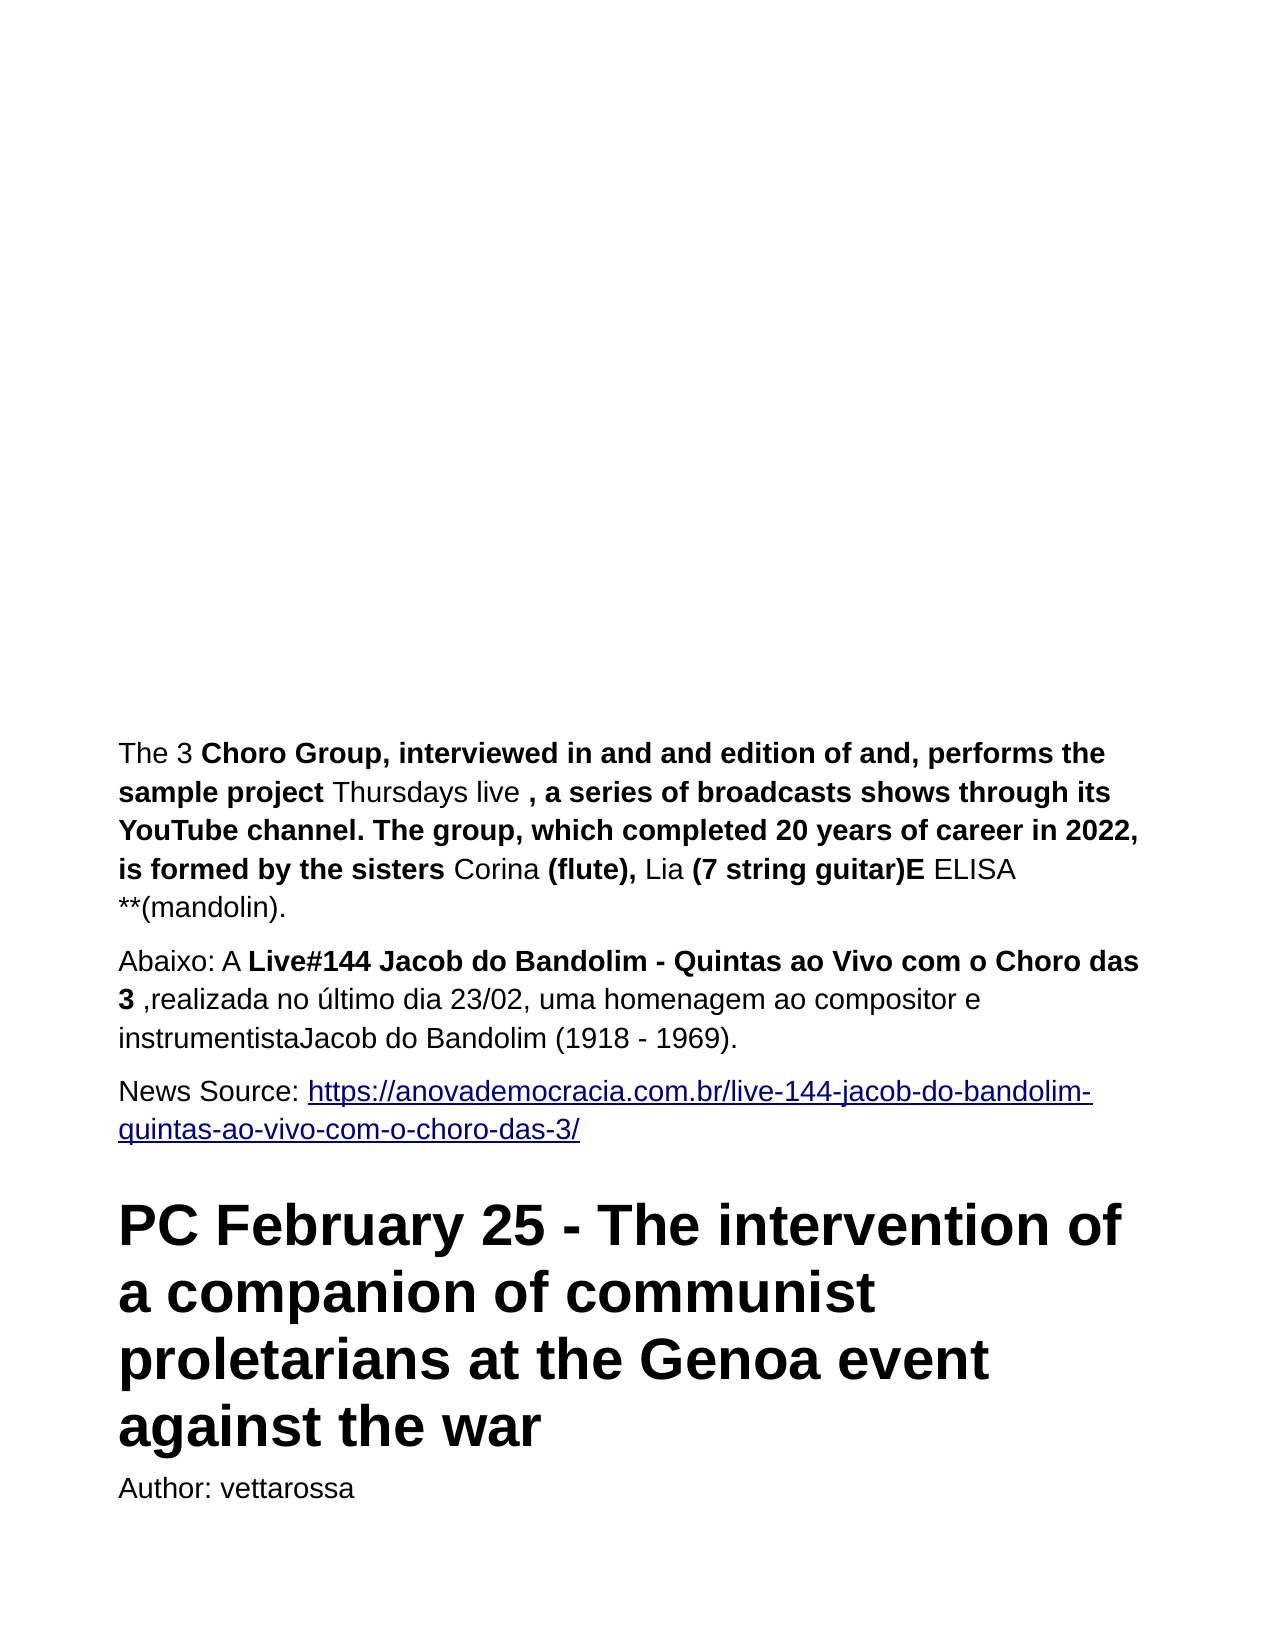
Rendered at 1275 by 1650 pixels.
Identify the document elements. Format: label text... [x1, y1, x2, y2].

text News Source: https://anovademocracia.com.br/live-144-jacob-do-bandolim-quintas-ao-vivo-com-o-choro-das-3/ [118, 1074, 1157, 1146]
text The 3 Choro Group, interviewed in and and edition of and, performs the sample project Thursdays live , a series of broadcasts shows through its YouTube channel. The group, which completed 20 years of career in 2022, is formed by the sisters Corina (flute), Lia (7 string guitar)E ELISA **(mandolin). [118, 118, 1157, 924]
text Abaixo: A Live#144 Jacob do Bandolim - Quintas ao Vivo com o Choro das 3 ,realizada no último dia 23/02, uma homenagem ao compositor e instrumentistaJacob do Bandolim (1918 - 1969). [118, 943, 1157, 1054]
text Author: vettarossa [118, 1471, 1157, 1505]
subtitle PC February 25 - The intervention of a companion of communist proletarians at the Genoa event against the war [118, 1190, 1157, 1459]
